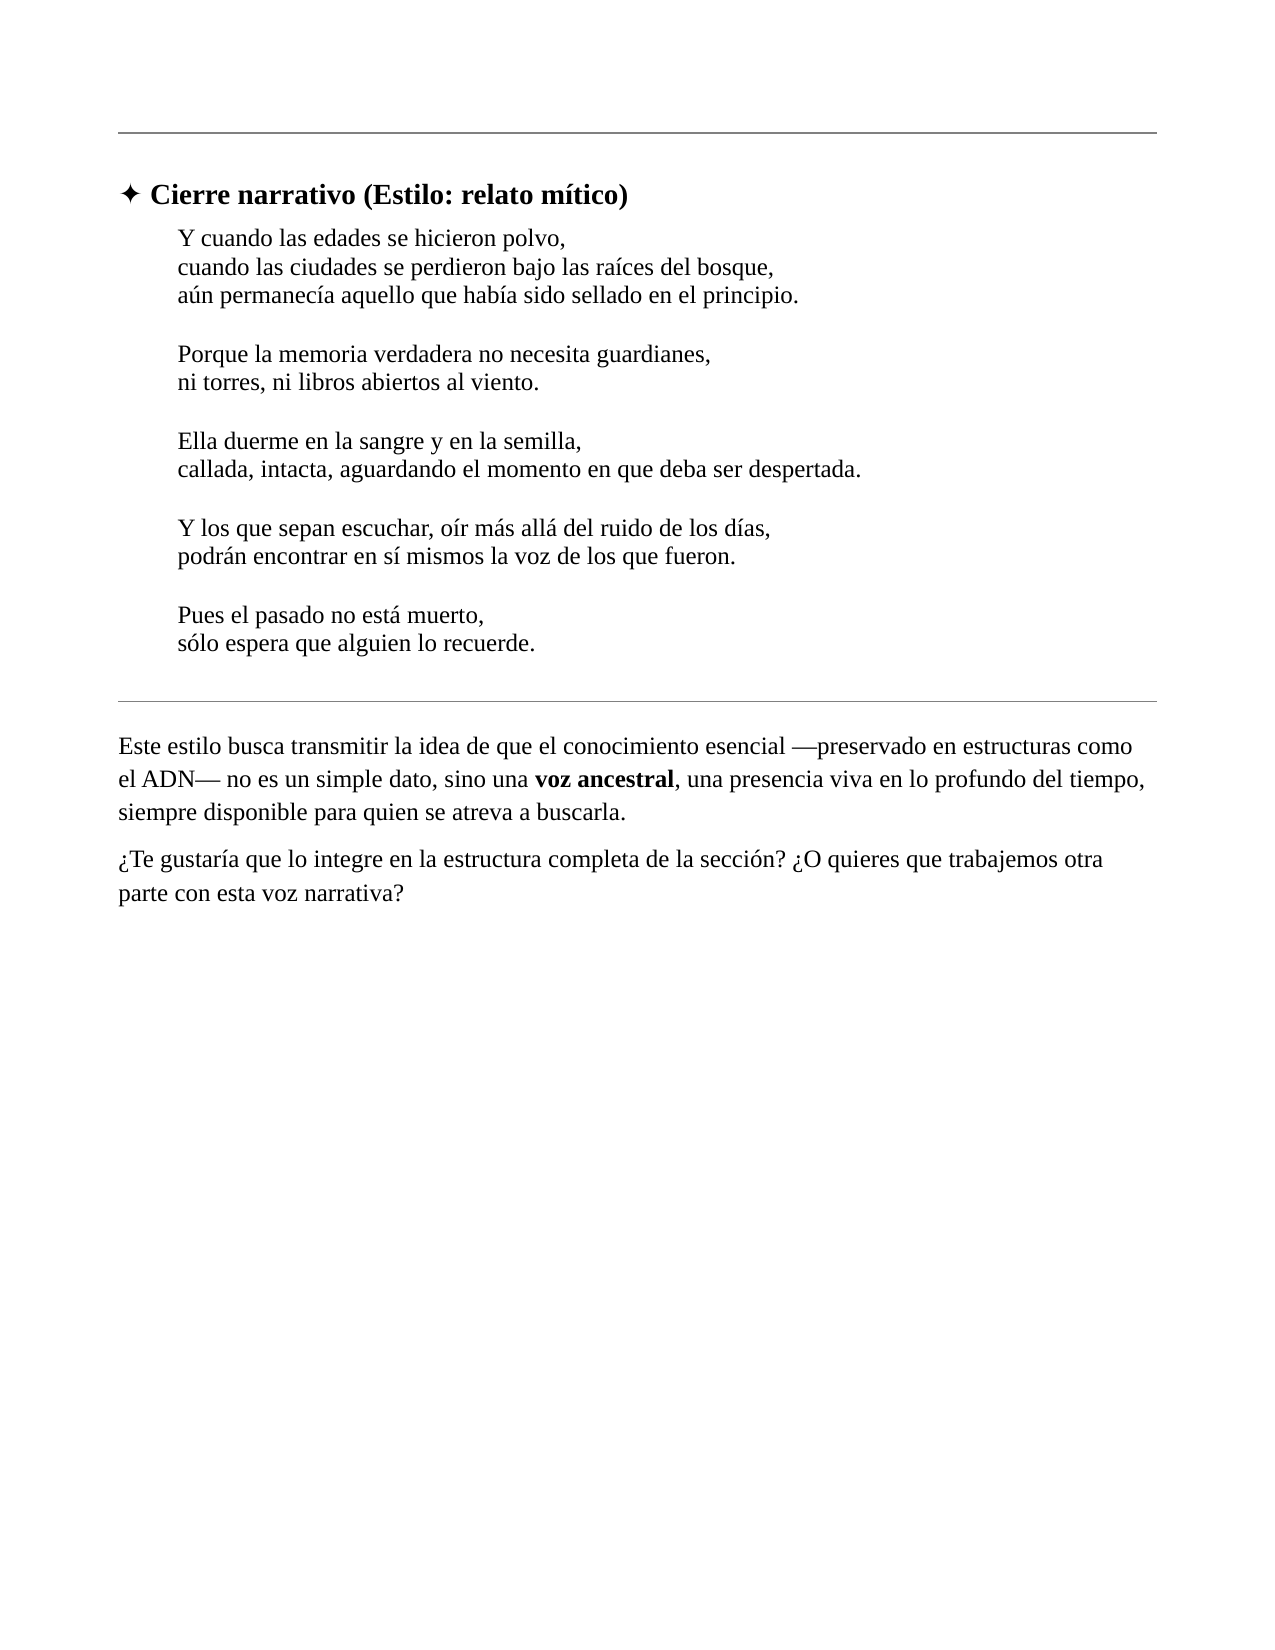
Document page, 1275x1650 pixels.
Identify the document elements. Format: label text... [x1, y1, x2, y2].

text Pues el pasado no está muerto, sólo espera que alguien lo recuerde. [177, 600, 1098, 657]
text Este estilo busca transmitir la idea de que el conocimiento esencial —preservado en estructuras como el ADN— no es un simple dato, sino una voz ancestral, una presencia viva en lo profundo del tiempo, siempre disponible para quien se atreva a buscarla. [118, 731, 1157, 826]
text Ella duerme en la sangre y en la semilla, callada, intacta, aguardando el momento en que deba ser despertada. [177, 426, 1098, 483]
text ¿Te gustaría que lo integre en la estructura completa de la sección? ¿O quieres que trabajemos otra parte con esta voz narrativa? [118, 844, 1157, 906]
text Y los que sepan escuchar, oír más allá del ruido de los días, podrán encontrar en sí mismos la voz de los que fueron. [177, 513, 1098, 570]
text Y cuando las edades se hicieron polvo, cuando las ciudades se perdieron bajo las raíces del bosque, aún permanecía aquello que había sido sellado en el principio. [177, 223, 1098, 309]
text Porque la memoria verdadera no necesita guardianes, ni torres, ni libros abiertos al viento. [177, 339, 1098, 396]
subtitle ✦ Cierre narrativo (Estilo: relato mítico) [118, 177, 1157, 211]
